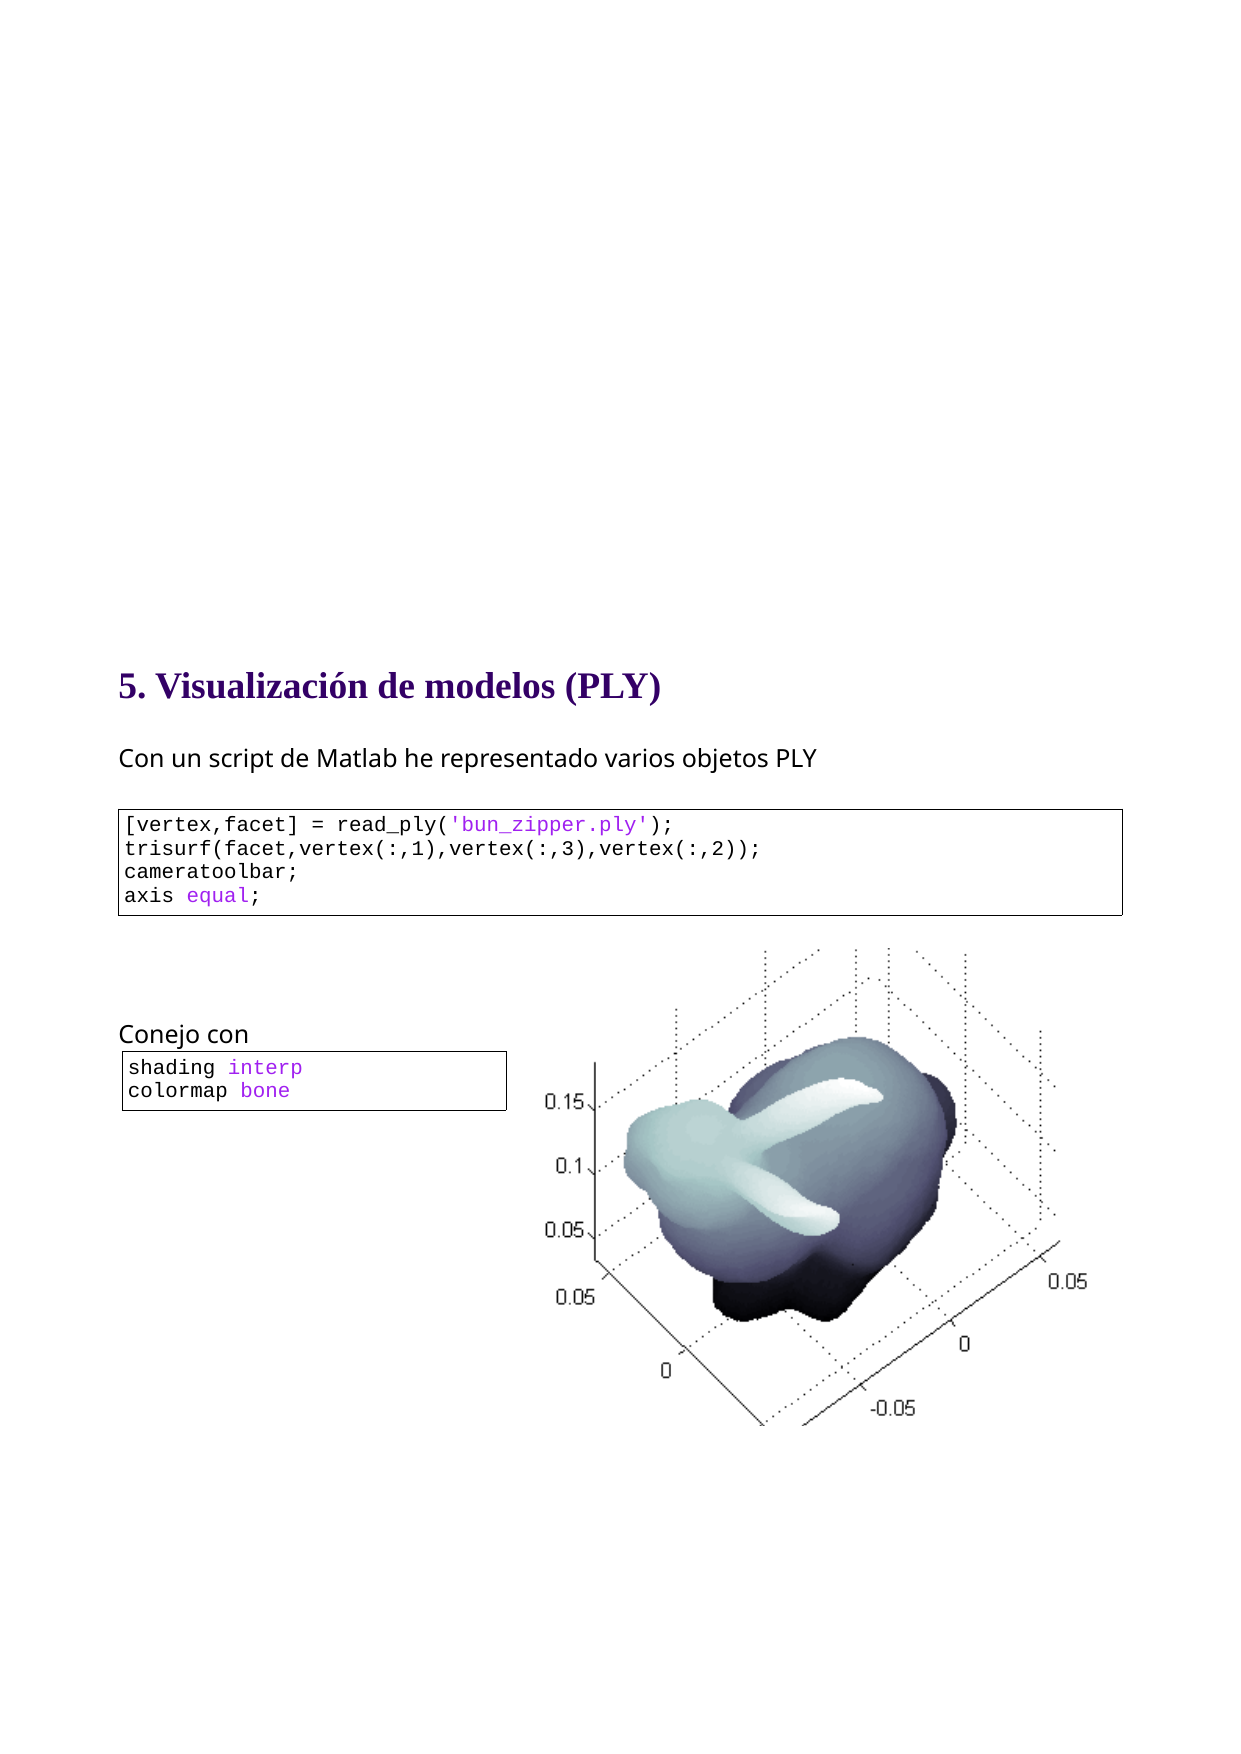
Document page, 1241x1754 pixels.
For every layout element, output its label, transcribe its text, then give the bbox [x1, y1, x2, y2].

table_header shading interp colormap bone [123, 1052, 506, 1110]
text Conejo con [118, 1017, 522, 1051]
text Con un script de Matlab he representado varios objetos PLY [118, 740, 1122, 774]
table_header [vertex,facet] = read_ply('bun_zipper.ply'); trisurf(facet,vertex(:,1),vertex(:,3),vertex(:,2)); cameratoolbar; axis equal; [119, 810, 1122, 914]
text 5. Visualización de modelos (PLY) [118, 663, 1122, 706]
picture [522, 948, 1122, 1426]
